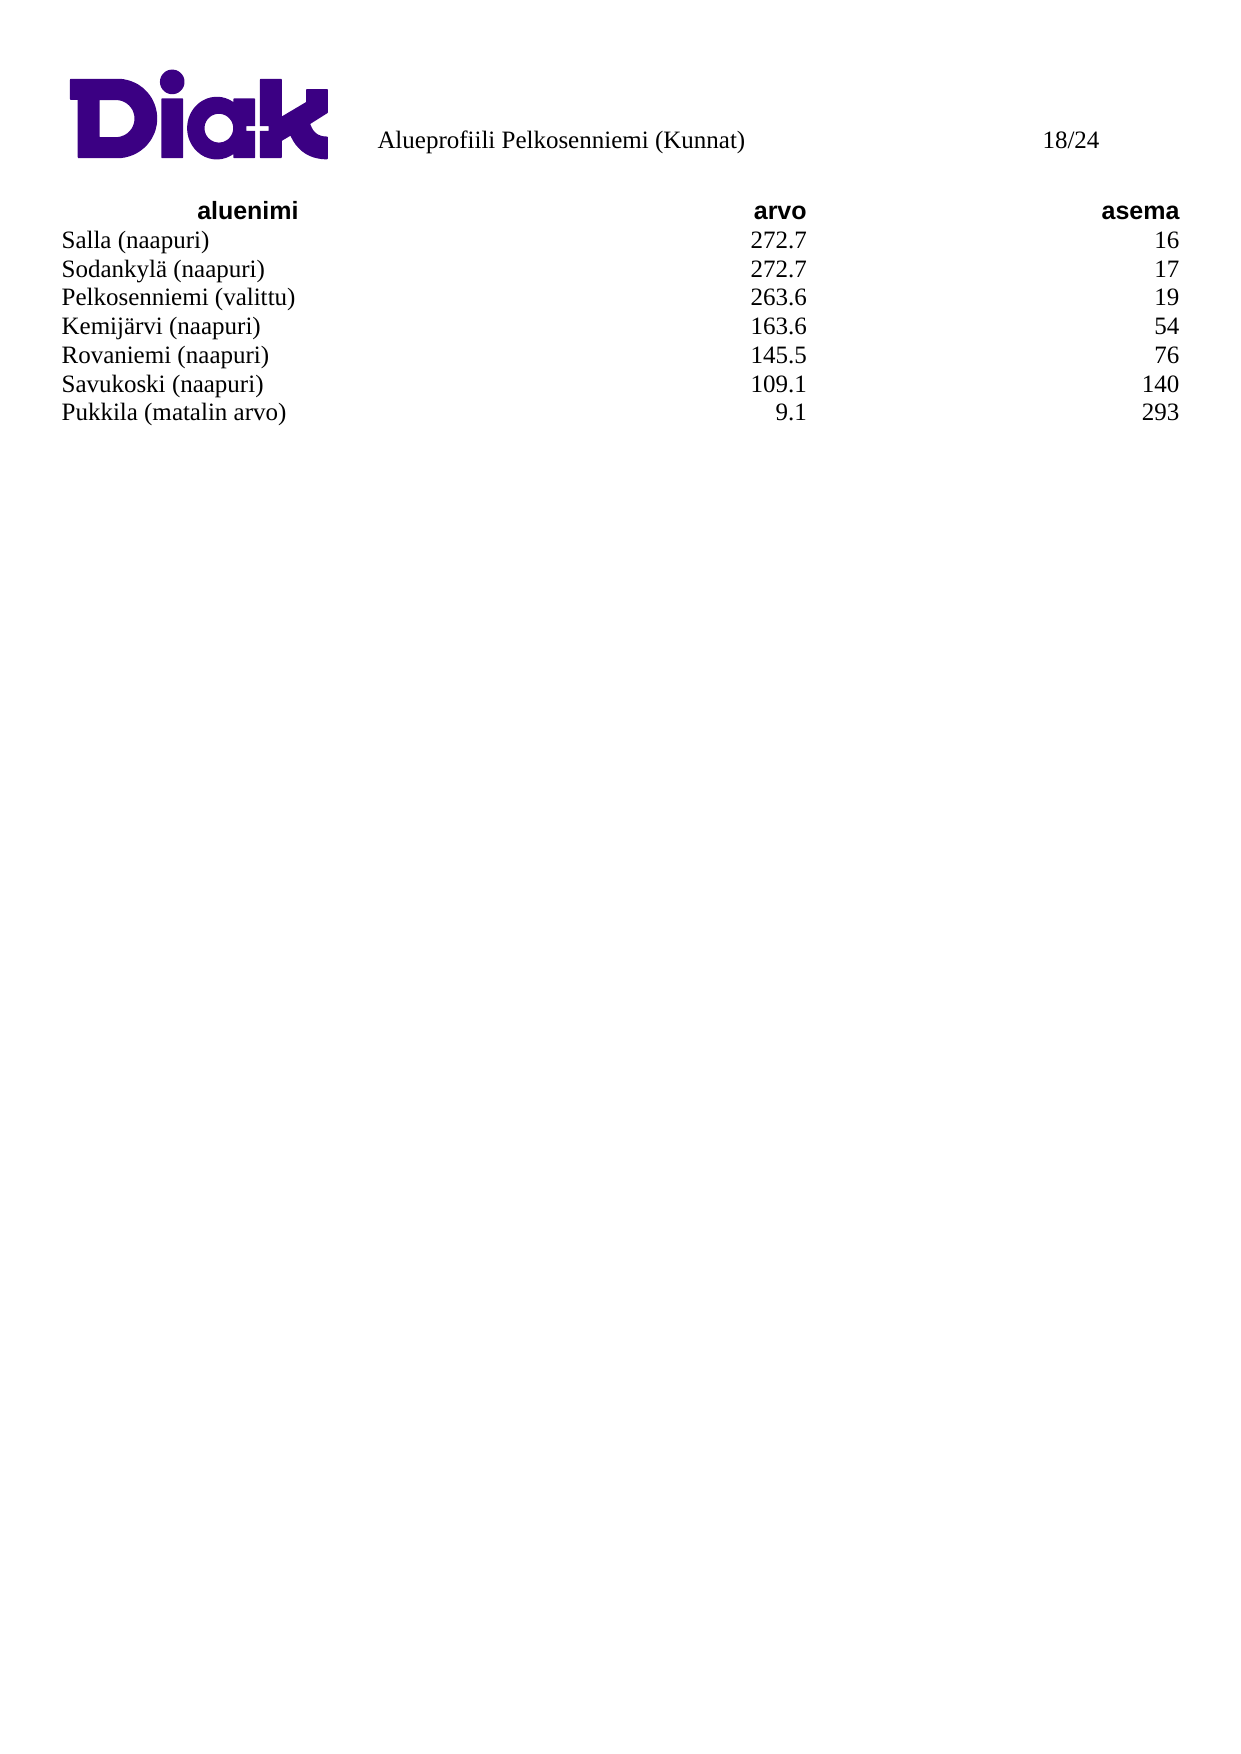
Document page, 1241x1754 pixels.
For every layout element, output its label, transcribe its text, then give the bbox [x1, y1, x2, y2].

table_cell 76 [806, 340, 1179, 369]
table_header aluenimi [61, 196, 434, 225]
table_cell 293 [806, 398, 1179, 426]
table_cell Pelkosenniemi (valittu) [61, 283, 434, 311]
table_cell Kemijärvi (naapuri) [61, 311, 434, 340]
table_cell 272.7 [434, 225, 806, 254]
table_cell 9.1 [434, 398, 806, 426]
table_cell 140 [806, 369, 1179, 397]
table_cell Salla (naapuri) [61, 225, 434, 254]
table_cell 163.6 [434, 311, 806, 340]
table_cell Savukoski (naapuri) [61, 369, 434, 397]
table_cell Rovaniemi (naapuri) [61, 340, 434, 369]
table_cell 19 [806, 283, 1179, 311]
table_cell 17 [806, 254, 1179, 282]
table_cell 272.7 [434, 254, 806, 282]
table_cell 54 [806, 311, 1179, 340]
table_header arvo [434, 196, 806, 225]
table_header asema [806, 196, 1179, 225]
table_cell Pukkila (matalin arvo) [61, 398, 434, 426]
table_cell Sodankylä (naapuri) [61, 254, 434, 282]
table_cell 16 [806, 225, 1179, 254]
table_cell 263.6 [434, 283, 806, 311]
table_cell 145.5 [434, 340, 806, 369]
table_cell 109.1 [434, 369, 806, 397]
